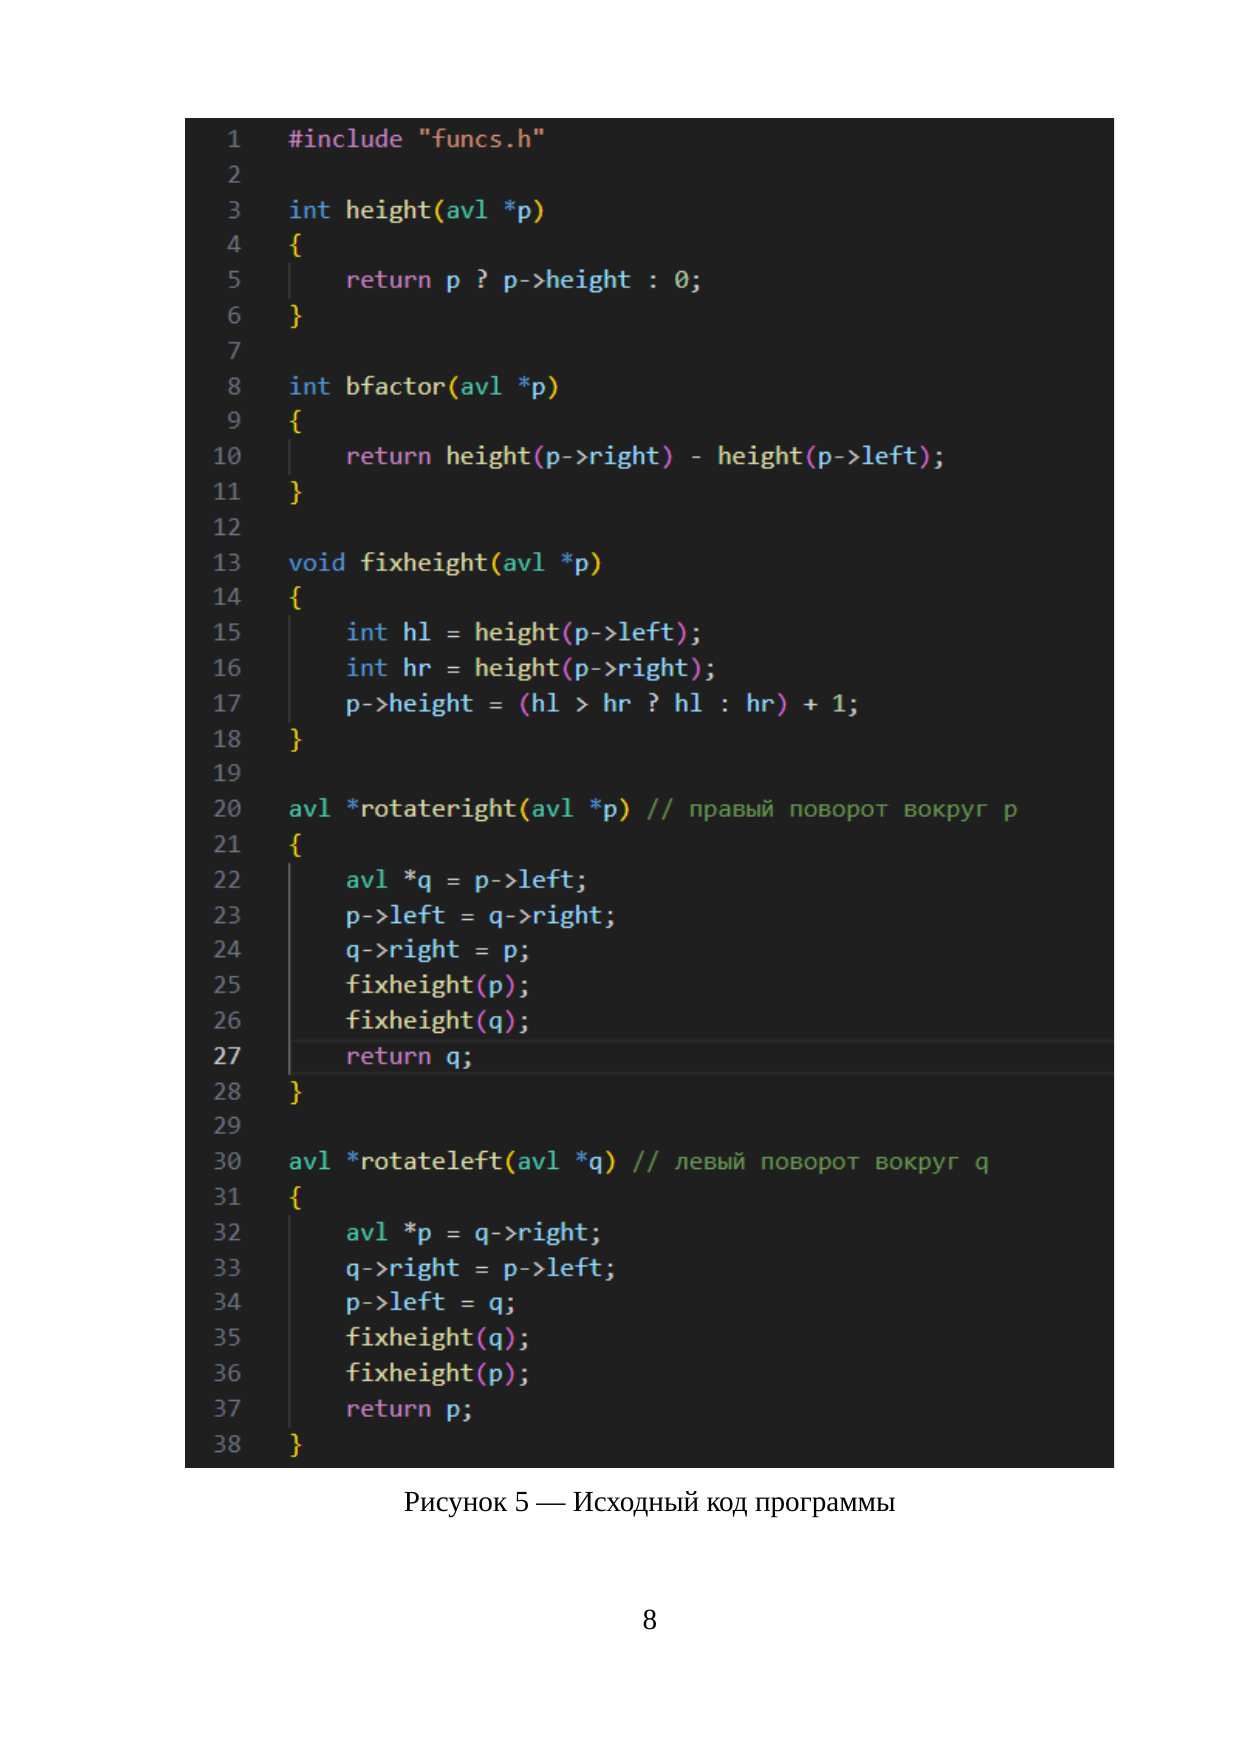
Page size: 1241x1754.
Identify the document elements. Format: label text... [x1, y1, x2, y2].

picture [185, 118, 1115, 1468]
text Рисунок 5 — Исходный код программы [148, 118, 1152, 1518]
